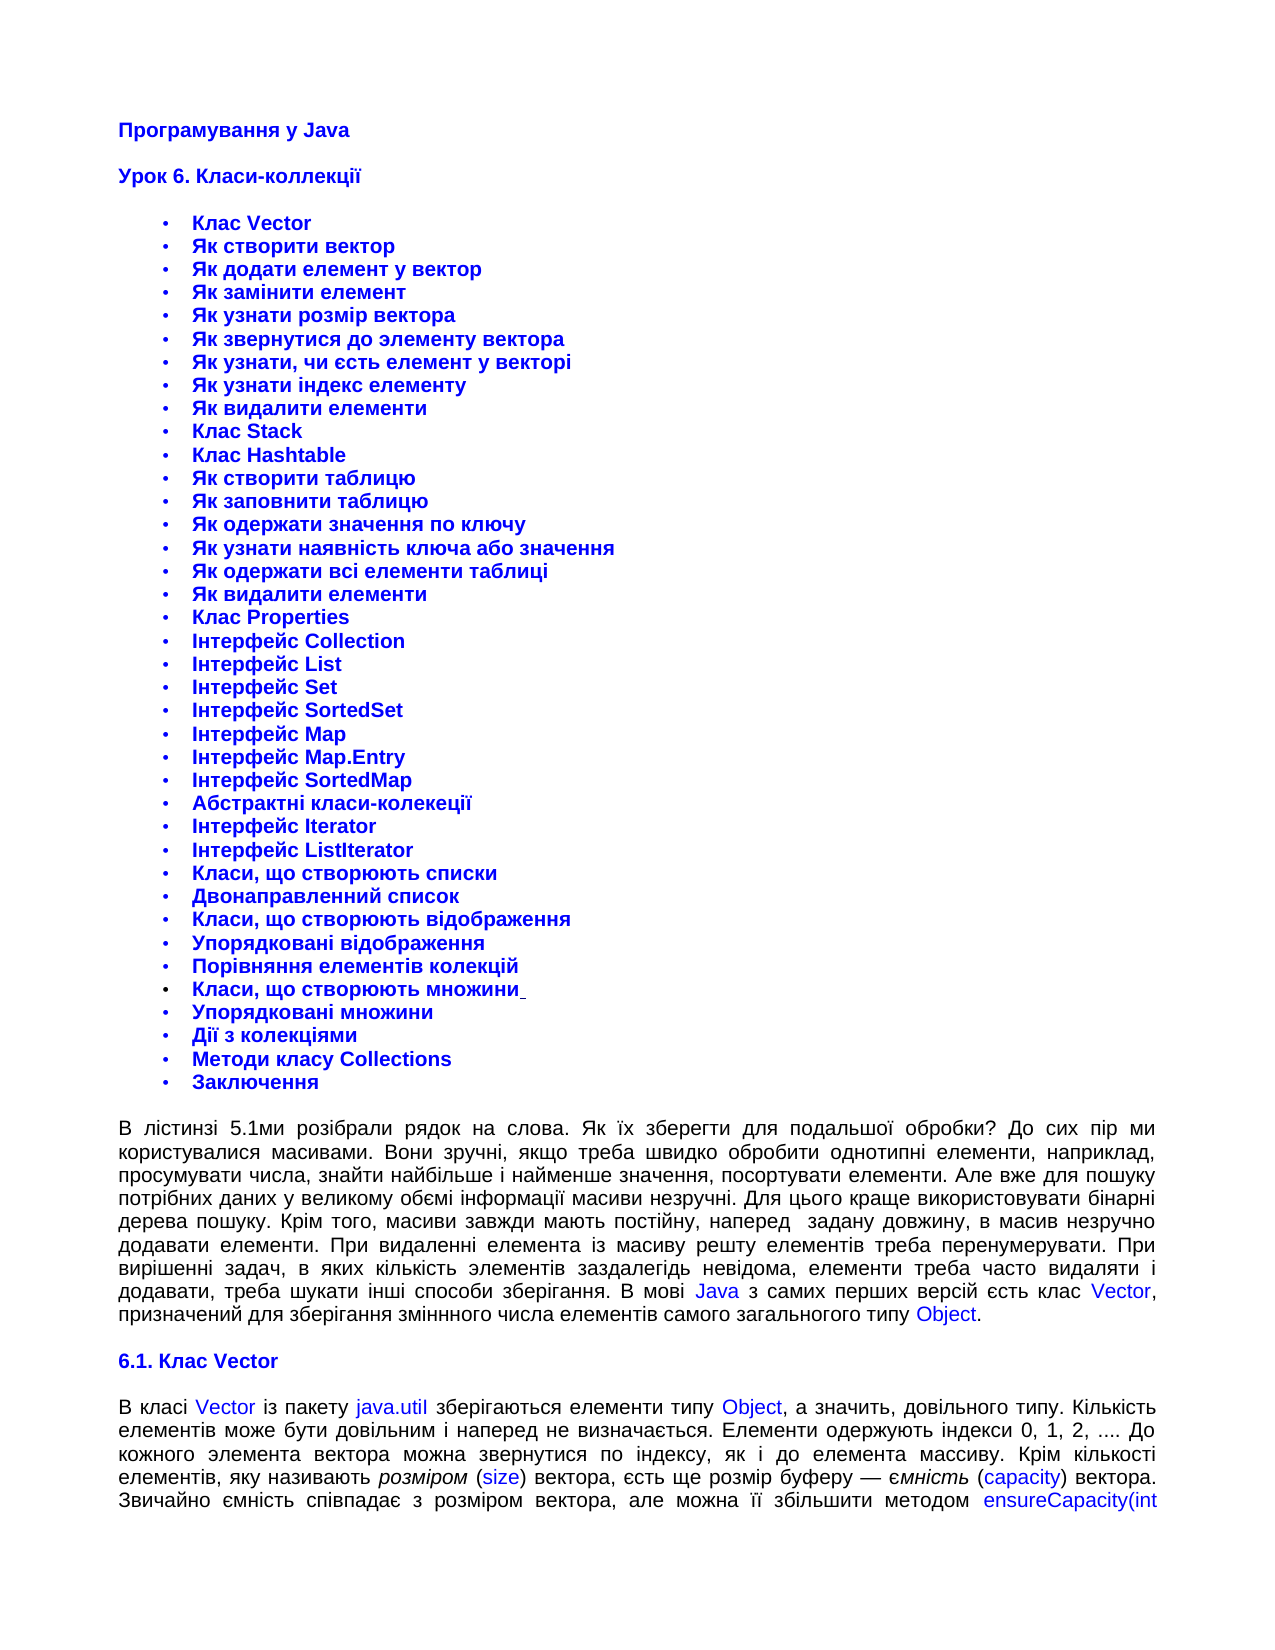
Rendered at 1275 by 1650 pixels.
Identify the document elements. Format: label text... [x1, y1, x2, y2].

list Як видалити елементи [162, 583, 1157, 606]
list Як створити вектор [162, 234, 1157, 257]
list Класи, що створюють відображення [162, 908, 1157, 931]
list Як заповнити таблицю [162, 490, 1157, 513]
list Інтерфейс Set [162, 676, 1157, 699]
list Як звернутися до элементу вектора [162, 327, 1157, 350]
list Як замінити елемент [162, 281, 1157, 304]
list Як одержати всі елементи таблиці [162, 559, 1157, 583]
list Як узнати наявність ключа або значення [162, 536, 1157, 559]
text В класі Vector із пакету java.utiІ зберігаються елементи типу Оbject, а значить, довільного типу. Кількість елементів може бути довільним і наперед не визначається. Елементи одержують індекси 0, 1, 2, .... До кожного элемента вектора можна звернутися по індексу, як і до елемента массиву. Крім кількості елементів, яку називають розміром (size) вектора, єсть ще розмір буферу — ємність (capacity) вектора. Звичайно ємність співпадає з розміром вектора, але можна її збільшити методом ensureCapacity(int [118, 1396, 1157, 1512]
list Клас Properties [162, 606, 1157, 629]
list Двонаправленний список [162, 885, 1157, 908]
list Як додати елемент у вектор [162, 257, 1157, 281]
list Класи, що створюють множини [162, 978, 1157, 1001]
list Упорядковані множини [162, 1001, 1157, 1024]
list Як одержати значення по ключу [162, 513, 1157, 536]
list Абстрактні класи-колекеції [162, 792, 1157, 815]
list Інтерфейс List [162, 652, 1157, 676]
list Упорядковані відображення [162, 931, 1157, 954]
list Інтерфейс Iterator [162, 815, 1157, 838]
list Як узнати, чи єсть елемент у векторі [162, 350, 1157, 374]
list Клас Hashtable [162, 443, 1157, 467]
list Дії з колекціями [162, 1024, 1157, 1047]
list Як узнати індекс елементу [162, 374, 1157, 397]
list Інтерфейс ListIterator [162, 838, 1157, 861]
list Як узнати розмір вектора [162, 304, 1157, 327]
list Інтерфейс Map.Entry [162, 745, 1157, 768]
list Порівняння елементів колекцій [162, 954, 1157, 978]
list Як видалити елементи [162, 397, 1157, 420]
list Інтерфейс Collection [162, 629, 1157, 652]
list Інтерфейс SortedMap [162, 768, 1157, 792]
list Клас Vector [162, 211, 1157, 234]
list Інтерфейс Map [162, 722, 1157, 745]
list Класи, що створюють списки [162, 861, 1157, 885]
text Урок 6. Класи-коллекції [118, 164, 1157, 188]
list Клас Stack [162, 420, 1157, 443]
list Інтерфейс SortedSet [162, 699, 1157, 722]
text Програмування у Java [118, 118, 1157, 141]
text В лістинзі 5.1ми розібрали рядок на слова. Як їх зберегти для подальшої обробки? До сих пір ми користувалися масивами. Вони зручні, якщо треба швидко обробити однотипні елементи, наприклад, просумувати числа, знайти найбільше і найменше значення, посортувати елементи. Але вже для пошуку потрібних даних у великому обємі інформації масиви незручні. Для цього краще використовувати бінарні дерева пошуку. Крім того, масиви завжди мають постійну, наперед задану довжину, в масив незручно додавати елементи. При видаленні елемента із масиву решту елементів треба перенумерувати. При вирішенні задач, в яких кількість элементів заздалегідь невідома, елементи треба часто видаляти і додавати, треба шукати інші способи зберігання. В мові Java з самих перших версій єсть клас Vector, призначений для зберігання зміннного числа елементів самого загальногого типу Оbject. [118, 1117, 1157, 1326]
list Як створити таблицю [162, 467, 1157, 490]
list Методи класу Collections [162, 1047, 1157, 1071]
list Заключення [162, 1071, 1157, 1094]
text 6.1. Клас Vector [118, 1349, 1157, 1372]
